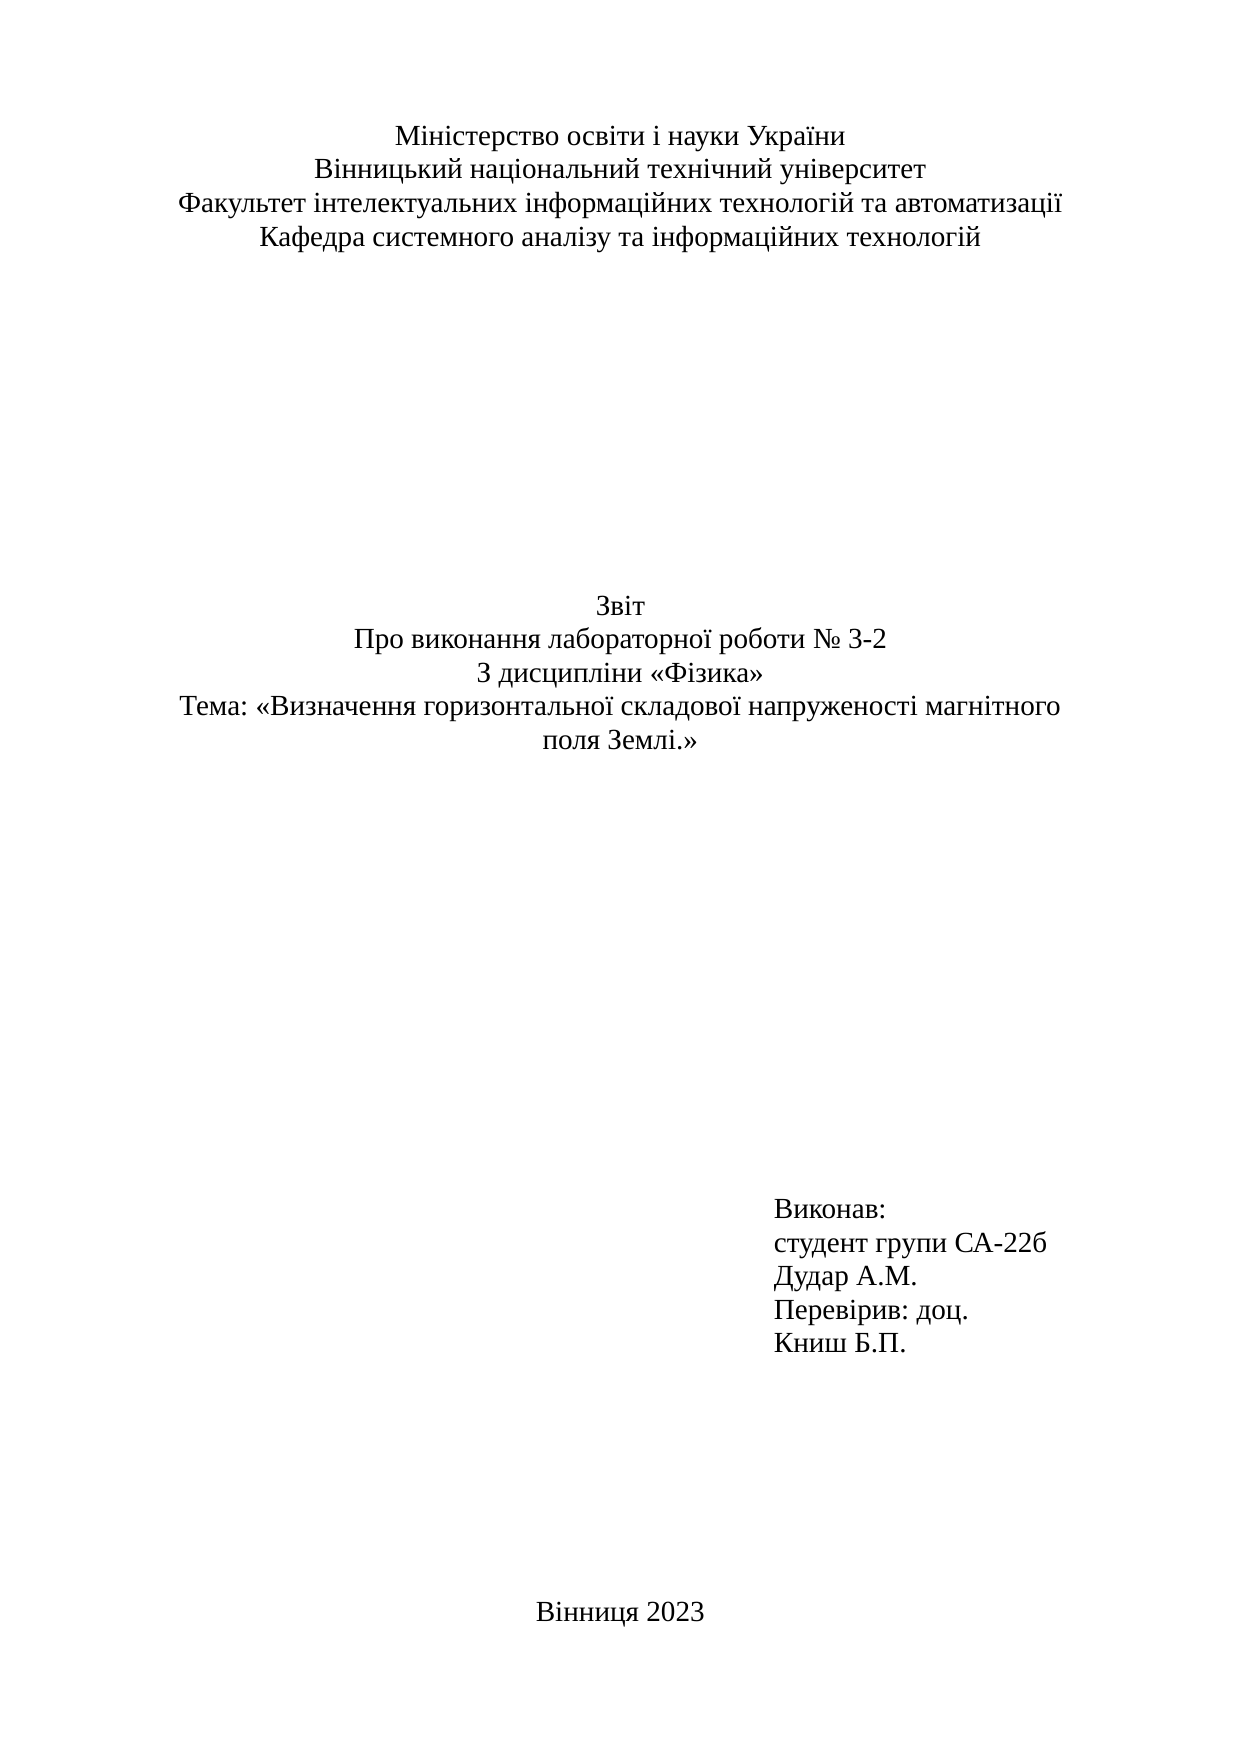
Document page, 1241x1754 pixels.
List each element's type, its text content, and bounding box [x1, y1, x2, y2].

text Міністерство освіти і науки України Вінницький національний технічний університет Факультет інтелектуальних інформаційних технологій та автоматизації Кафедра системного аналізу та інформаційних технологій [118, 118, 1122, 286]
text поля Землі.» [118, 722, 1122, 755]
text Вінниця 2023 [118, 1594, 1122, 1627]
text Виконав: студент групи СА-22б Дудар А.М. Перевірив: доц. Книш Б.П. [774, 1191, 1122, 1359]
text Звіт Про виконання лабораторної роботи № 3-2 З дисципліни «Фізика» Тема: «Визначення горизонтальної складової напруженості магнітного [118, 588, 1122, 722]
